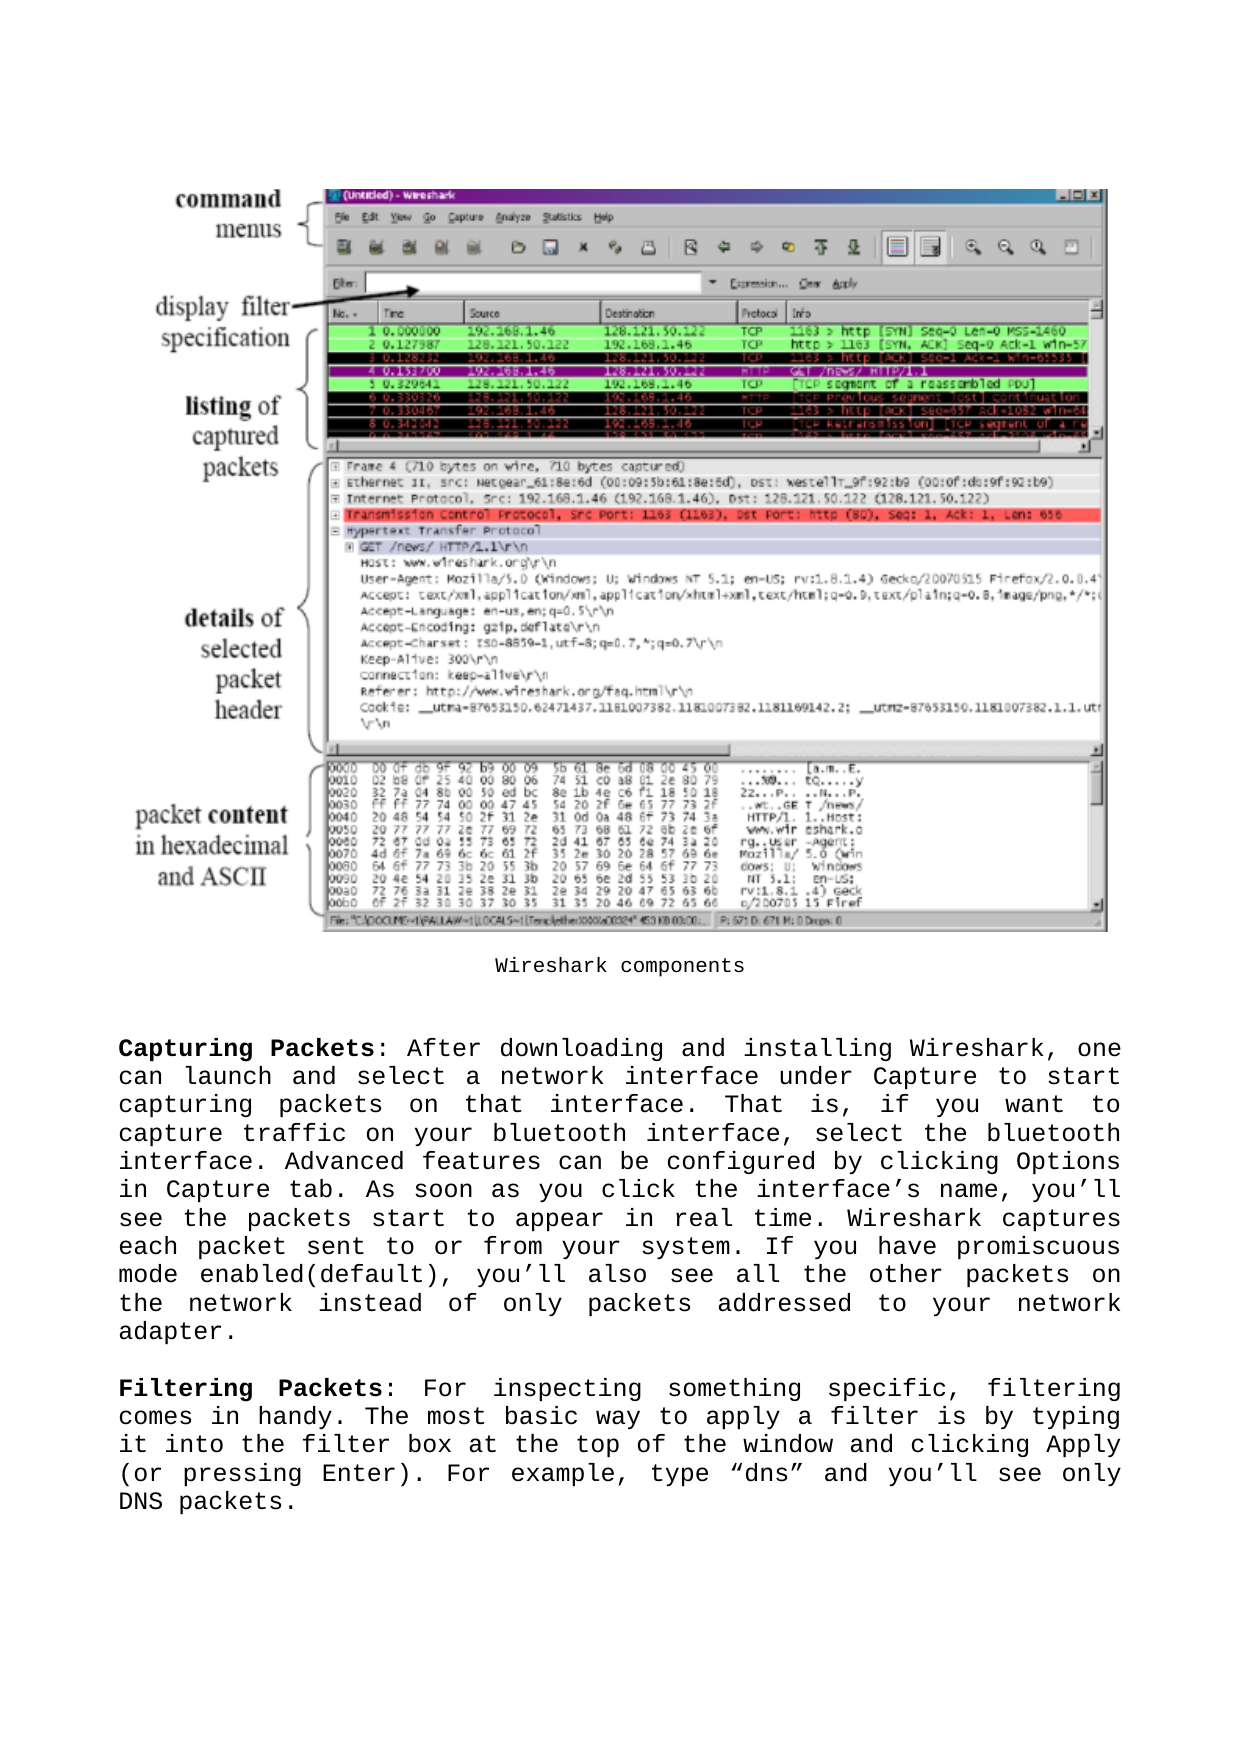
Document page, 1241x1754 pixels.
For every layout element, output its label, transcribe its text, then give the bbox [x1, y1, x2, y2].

text Filtering Packets: For inspecting something specific, filtering comes in handy. The most basic way to apply a filter is by typing it into the filter box at the top of the window and clicking Apply (or pressing Enter). For example, type “dns” and you’ll see only DNS packets. [118, 1375, 1122, 1517]
text Wireshark components [118, 955, 1122, 978]
text Capturing Packets: After downloading and installing Wireshark, one can launch and select a network interface under Capture to start capturing packets on that interface. That is, if you want to capture traffic on your bluetooth interface, select the bluetooth interface. Advanced features can be configured by clicking Options in Capture tab. As soon as you click the interface’s name, you’ll see the packets start to appear in real time. Wireshark captures each packet sent to or from your system. If you have promiscuous mode enabled(default), you’ll also see all the other packets on the network instead of only packets addressed to your network adapter. [118, 1035, 1122, 1347]
picture [132, 189, 1108, 932]
